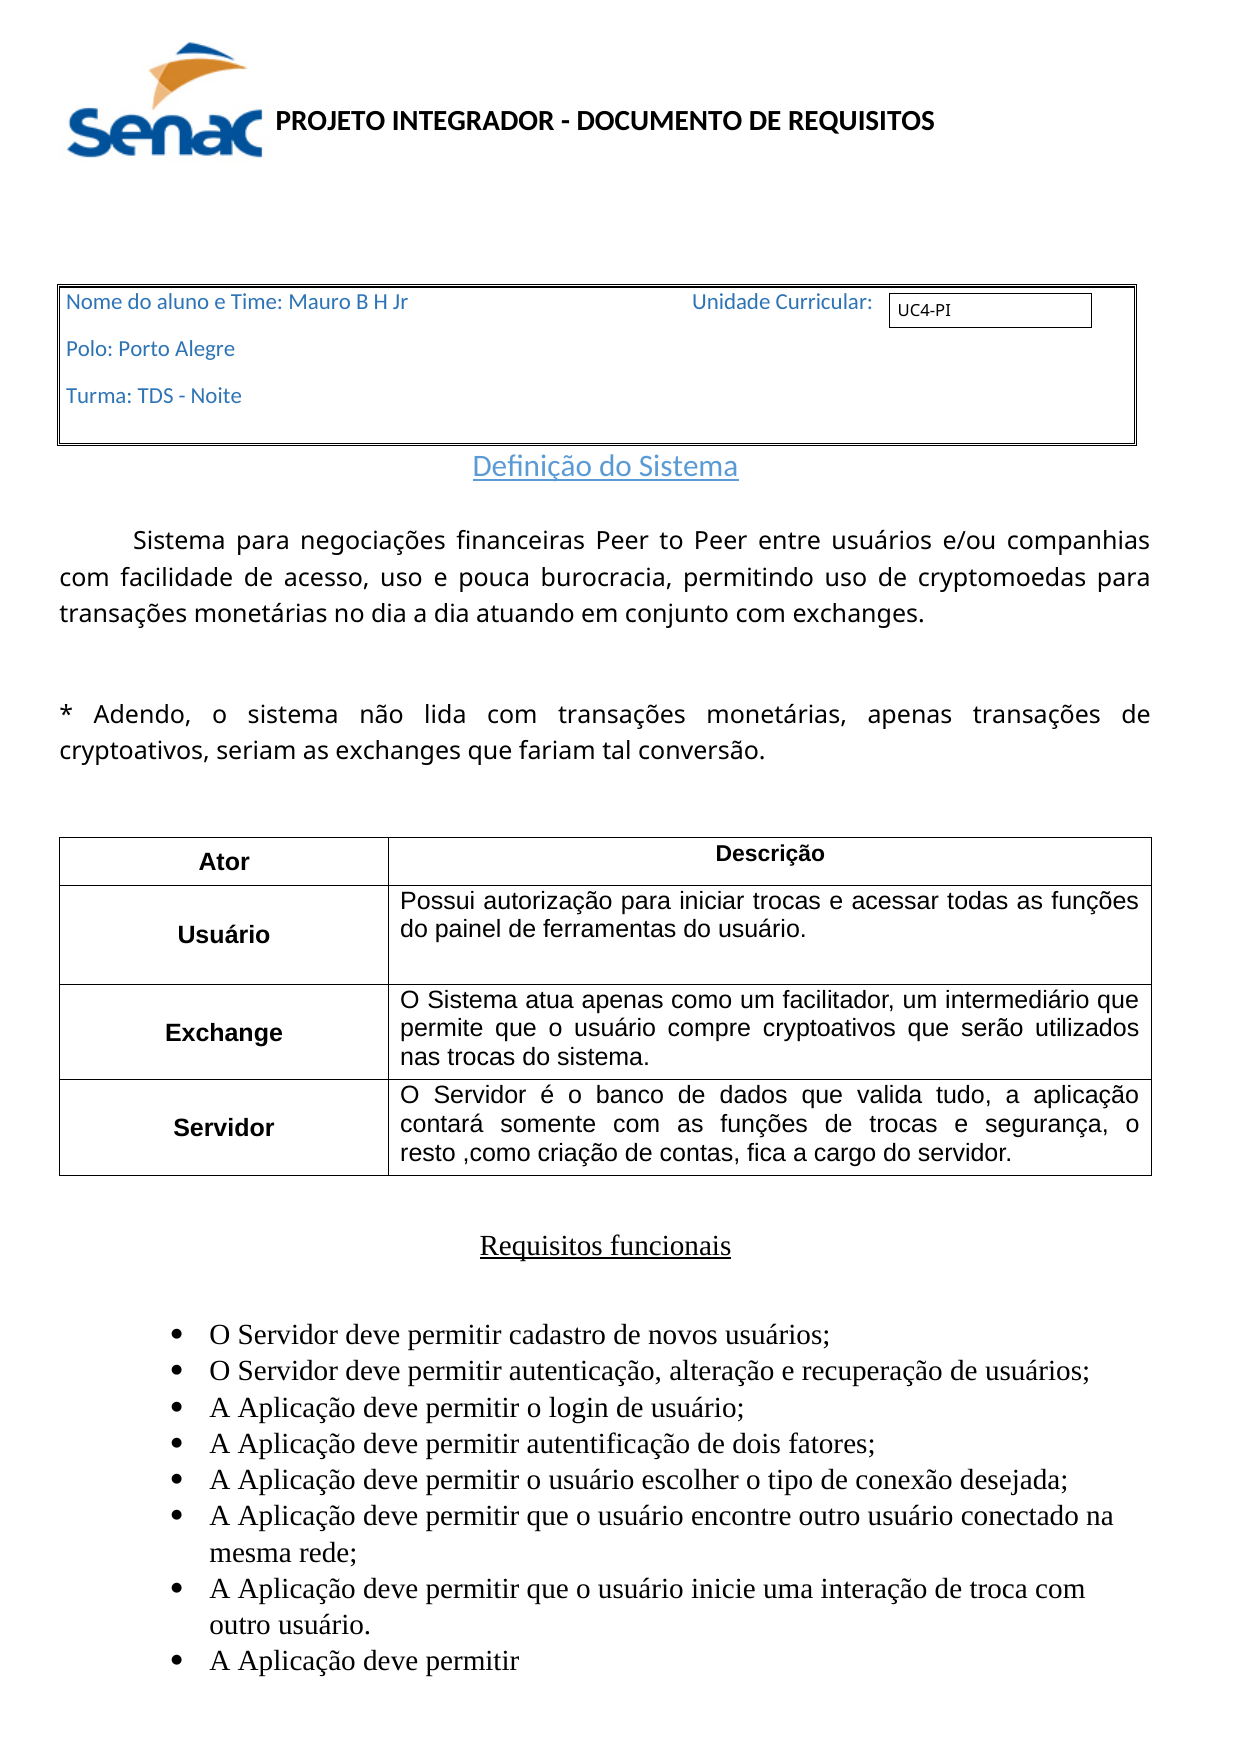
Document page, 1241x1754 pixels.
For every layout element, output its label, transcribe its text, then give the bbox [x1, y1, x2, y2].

table_cell Possui autorização para iniciar trocas e acessar todas as funções do painel de ferramentas do usuário. [389, 886, 1151, 984]
table_header Ator [60, 838, 388, 885]
list O Servidor deve permitir cadastro de novos usuários; [172, 1317, 1152, 1351]
table_cell Usuário [60, 886, 388, 984]
list A Aplicação deve permitir autentificação de dois fatores; [172, 1426, 1152, 1460]
text Requisitos funcionais [59, 1228, 1152, 1262]
table_cell O Sistema atua apenas como um facilitador, um intermediário que permite que o usuário compre cryptoativos que serão utilizados nas trocas do sistema. [389, 985, 1151, 1079]
text * Adendo, o sistema não lida com transações monetárias, apenas transações de cryptoativos, seriam as exchanges que fariam tal conversão. [59, 696, 1152, 767]
list A Aplicação deve permitir o login de usuário; [172, 1390, 1152, 1423]
list O Servidor deve permitir autenticação, alteração e recuperação de usuários; [172, 1353, 1152, 1387]
table_header Unidade Curricular: [546, 288, 1134, 443]
list A Aplicação deve permitir o usuário escolher o tipo de conexão desejada; [172, 1462, 1152, 1496]
table_header Descrição [389, 838, 1151, 885]
list A Aplicação deve permitir que o usuário encontre outro usuário conectado na mesma rede; [172, 1498, 1152, 1568]
text Sistema para negociações financeiras Peer to Peer entre usuários e/ou companhias com facilidade de acesso, uso e pouca burocracia, permitindo uso de cryptomoedas para transações monetárias no dia a dia atuando em conjunto com exchanges. [59, 522, 1152, 630]
picture [59, 38, 276, 167]
text Definição do Sistema [59, 446, 1152, 484]
table_header Nome do aluno e Time: Mauro B H Jr Polo: Porto Alegre Turma: TDS - Noite [60, 288, 546, 443]
list A Aplicação deve permitir [172, 1643, 1152, 1677]
table_cell Exchange [60, 985, 388, 1079]
table_cell Servidor [60, 1080, 388, 1174]
table_cell O Servidor é o banco de dados que valida tudo, a aplicação contará somente com as funções de trocas e segurança, o resto ,como criação de contas, fica a cargo do servidor. [389, 1080, 1151, 1174]
list A Aplicação deve permitir que o usuário inicie uma interação de troca com outro usuário. [172, 1571, 1152, 1641]
